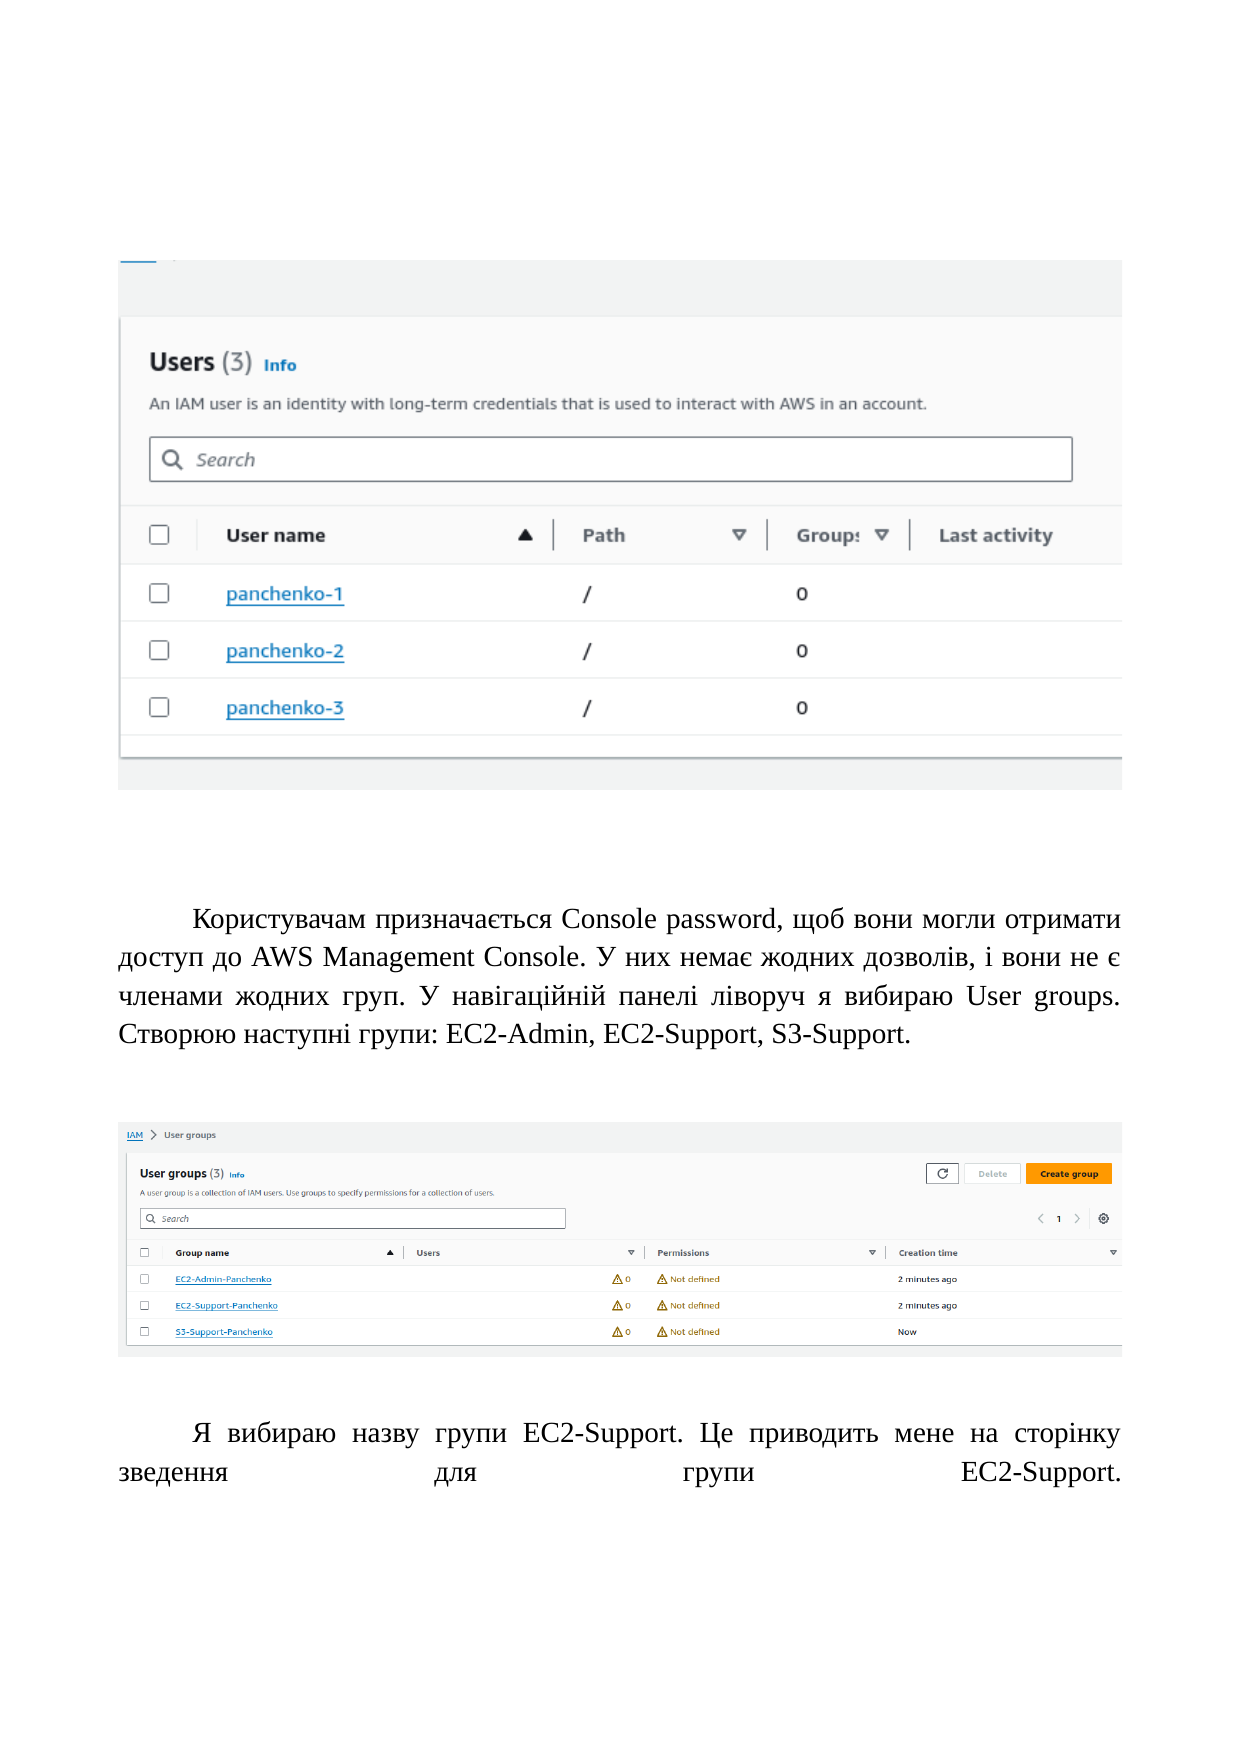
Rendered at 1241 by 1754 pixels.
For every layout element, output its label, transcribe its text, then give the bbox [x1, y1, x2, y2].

text Користувачам призначається Console password, щоб вони могли отримати доступ до AWS Management Console. У них немає жодних дозволів, і вони не є членами жодних груп. У навігаційній панелі ліворуч я вибираю User groups. Створюю наступні групи: EC2-Admin, EC2-Support, S3-Support. [118, 901, 1122, 1050]
picture [118, 260, 1123, 790]
text Я вибираю назву групи EC2-Support. Це приводить мене на сторінку зведення для групи EC2-Support. [118, 1415, 1122, 1564]
picture [118, 1122, 1123, 1357]
